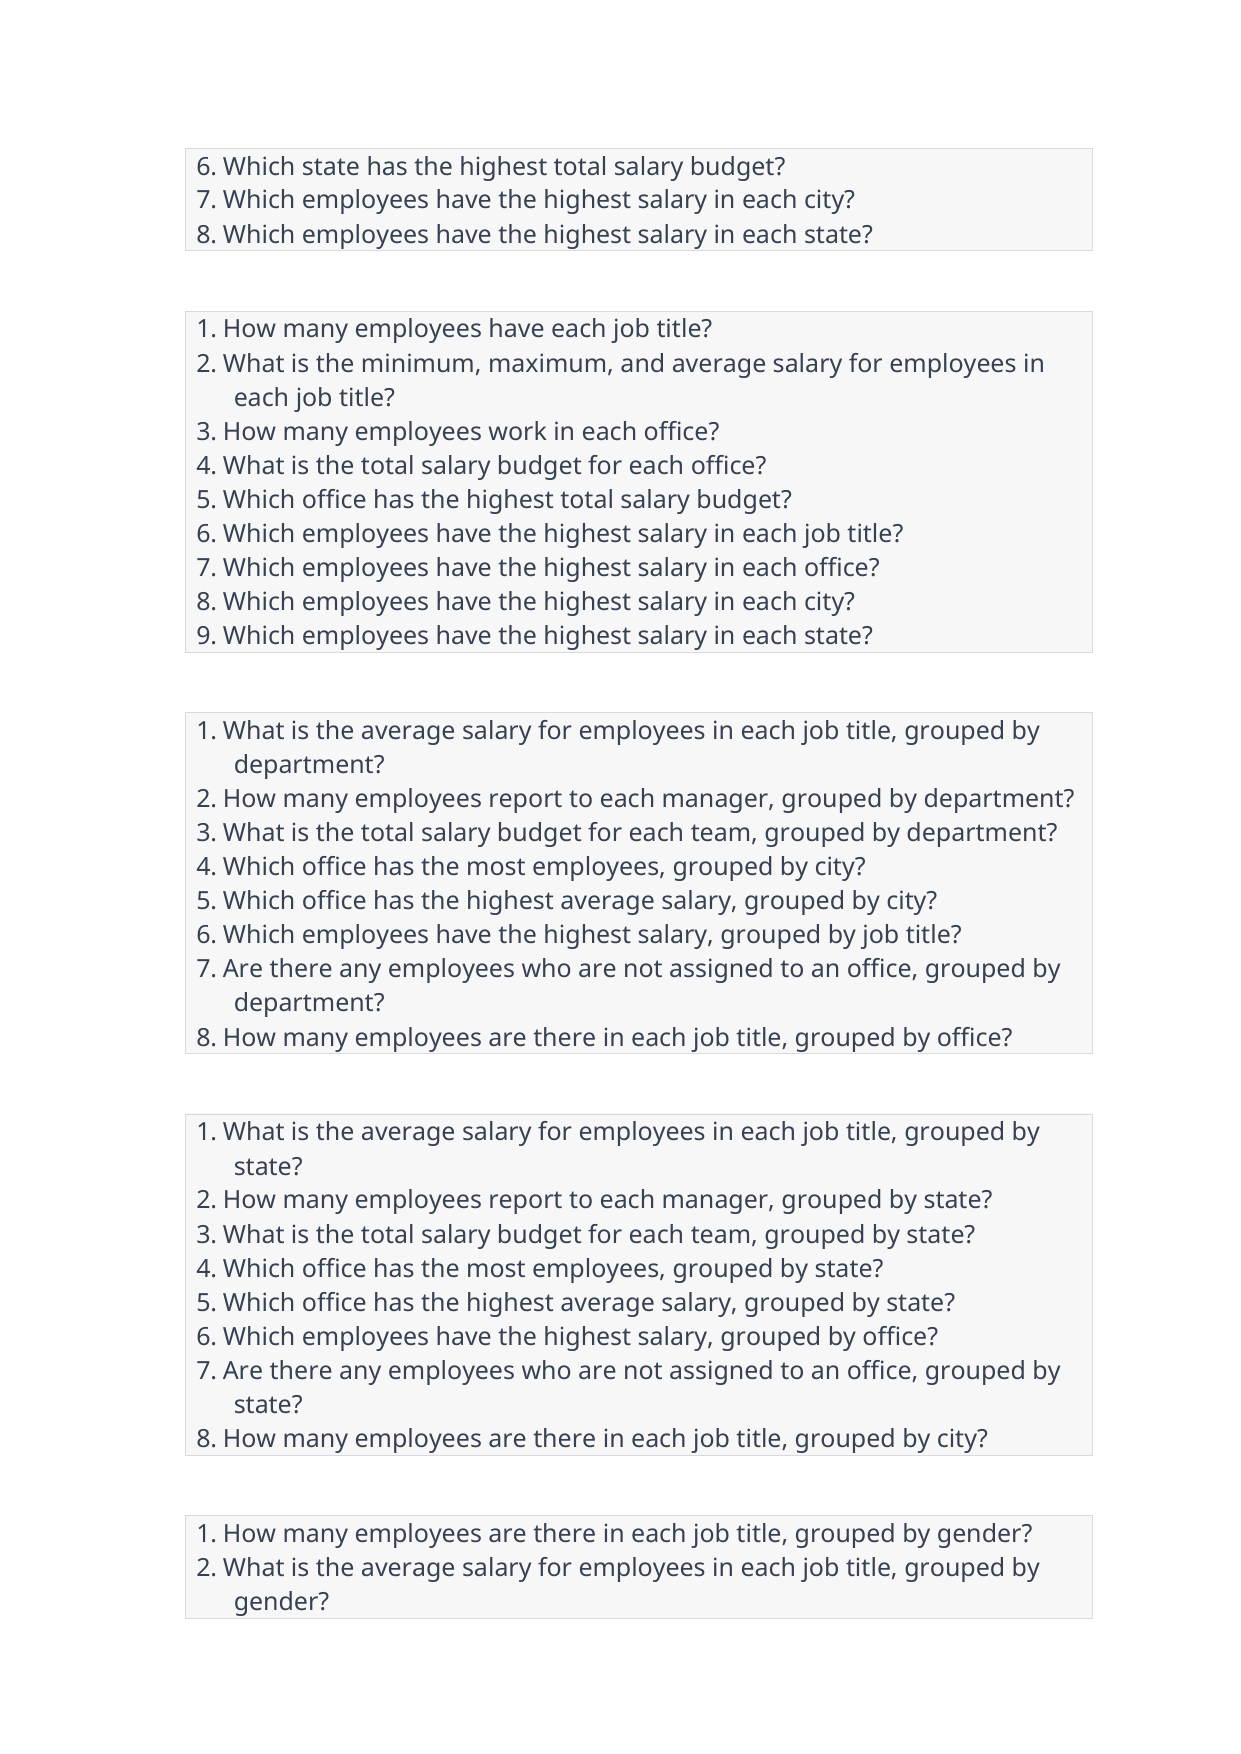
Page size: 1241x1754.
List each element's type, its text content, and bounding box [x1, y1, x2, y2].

list What is the total salary budget for each office? [186, 447, 1092, 481]
list Which employees have the highest salary, grouped by office? [186, 1318, 1092, 1352]
list Which office has the most employees, grouped by state? [186, 1250, 1092, 1284]
list How many employees report to each manager, grouped by department? [186, 780, 1092, 814]
list What is the total salary budget for each team, grouped by department? [186, 814, 1092, 848]
list What is the minimum, maximum, and average salary for employees in each job title? [186, 345, 1092, 413]
list Which office has the highest average salary, grouped by city? [186, 882, 1092, 916]
list Which employees have the highest salary in each state? [186, 216, 1092, 250]
list How many employees work in each office? [186, 413, 1092, 447]
list How many employees are there in each job title, grouped by office? [186, 1019, 1092, 1053]
list Which employees have the highest salary in each state? [186, 617, 1092, 652]
list What is the average salary for employees in each job title, grouped by state? [186, 1115, 1092, 1182]
list Are there any employees who are not assigned to an office, grouped by state? [186, 1352, 1092, 1420]
list Which employees have the highest salary in each city? [186, 583, 1092, 617]
list How many employees are there in each job title, grouped by gender? [186, 1516, 1092, 1549]
list Which office has the highest average salary, grouped by state? [186, 1284, 1092, 1318]
list Which employees have the highest salary, grouped by job title? [186, 916, 1092, 951]
list Which state has the highest total salary budget? [186, 149, 1092, 182]
list How many employees report to each manager, grouped by state? [186, 1182, 1092, 1216]
list Which employees have the highest salary in each job title? [186, 515, 1092, 549]
list Which employees have the highest salary in each city? [186, 182, 1092, 216]
list Which employees have the highest salary in each office? [186, 549, 1092, 583]
list What is the average salary for employees in each job title, grouped by department? [186, 713, 1092, 780]
list How many employees have each job title? [186, 312, 1092, 345]
list What is the average salary for employees in each job title, grouped by gender? [186, 1549, 1092, 1618]
list Which office has the highest total salary budget? [186, 481, 1092, 515]
list What is the total salary budget for each team, grouped by state? [186, 1216, 1092, 1250]
list How many employees are there in each job title, grouped by city? [186, 1420, 1092, 1455]
list Are there any employees who are not assigned to an office, grouped by department? [186, 951, 1092, 1019]
list Which office has the most employees, grouped by city? [186, 848, 1092, 882]
